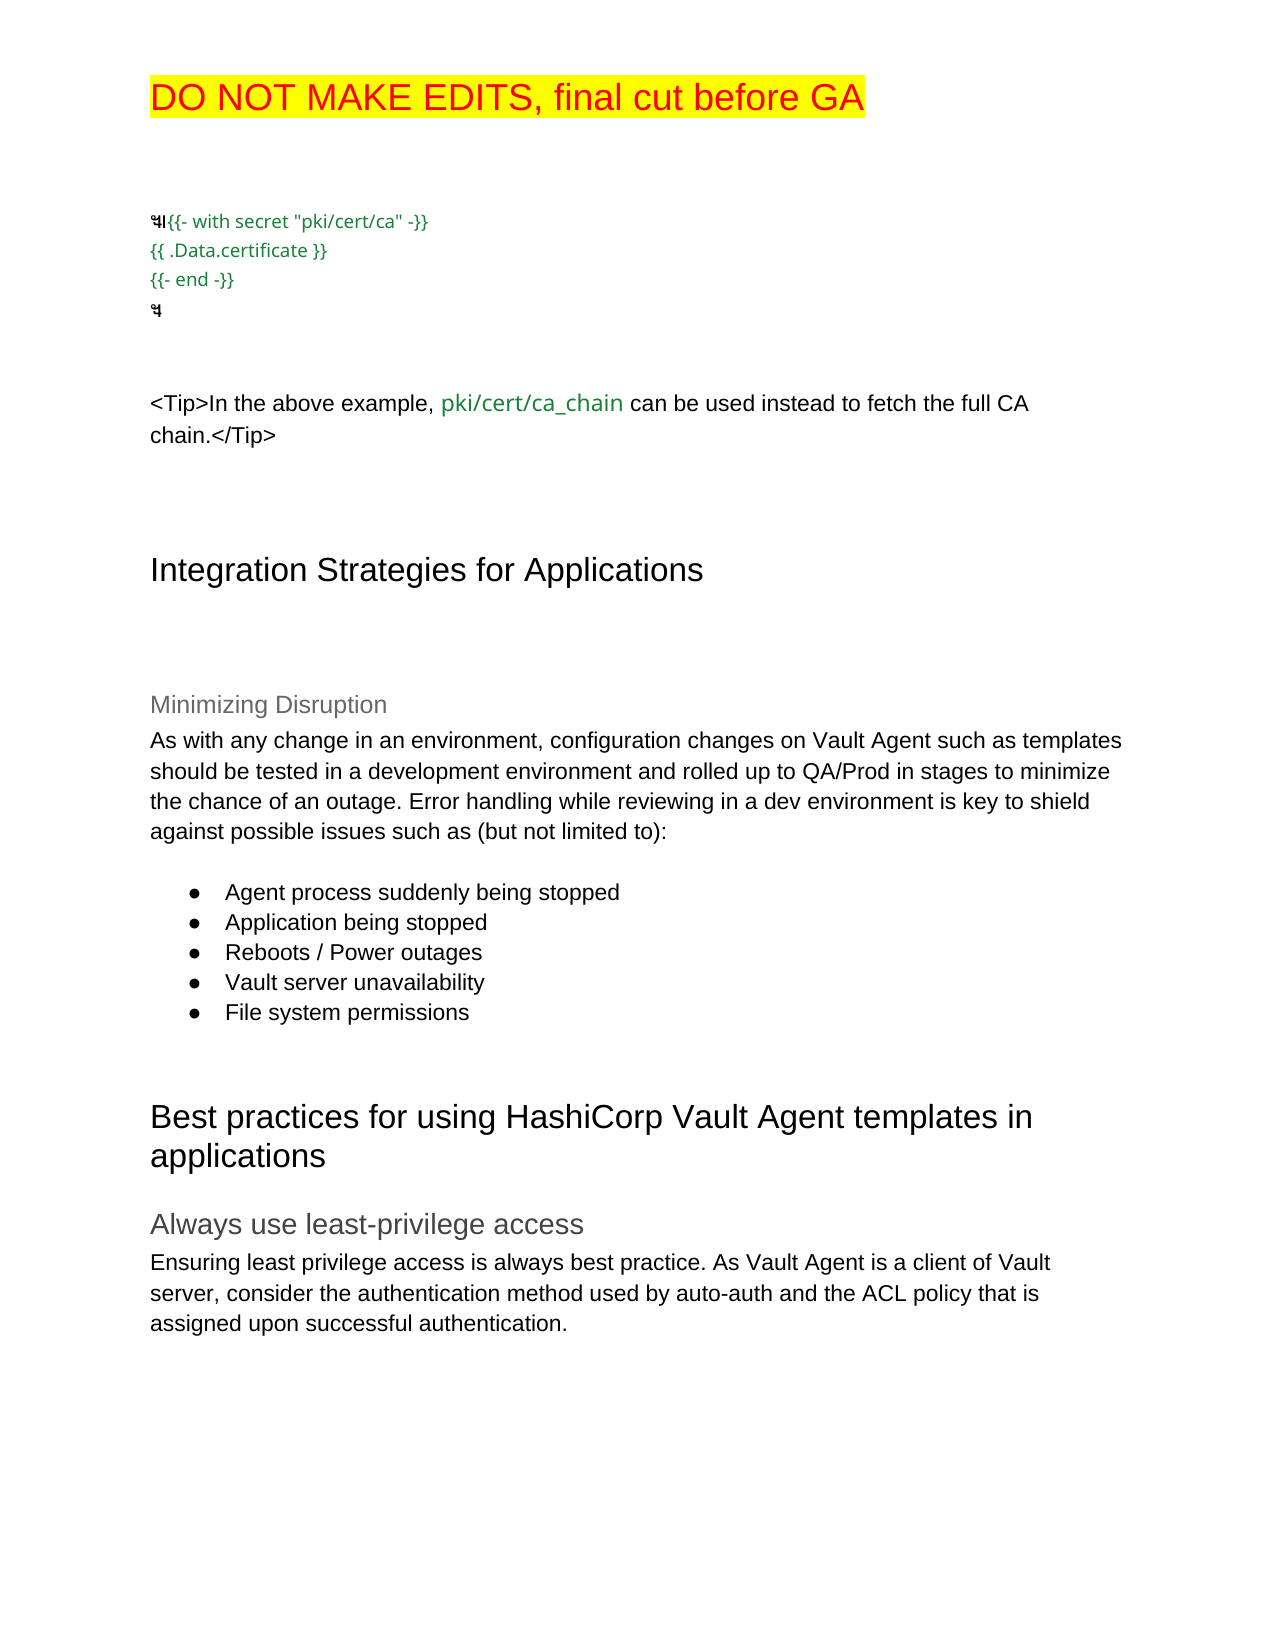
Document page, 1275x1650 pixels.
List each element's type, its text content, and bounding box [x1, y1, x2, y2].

list Reboots / Power outages [187, 939, 1125, 965]
text {{ .Data.certificate }} [150, 237, 1125, 263]
text {{- with secret "pki/cert/ca" -}} [150, 207, 1125, 233]
text {{- end -}} [150, 267, 1125, 292]
subtitle Always use least-privilege access [150, 1207, 1125, 1241]
subtitle Best practices for using HashiCorp Vault Agent templates in applications [150, 1097, 1125, 1174]
list Application being stopped [187, 909, 1125, 935]
text Ensuring least privilege access is always best practice. As Vault Agent is a client of Vault server, consider the authentication method used by auto-auth and the ACL policy that is assigned upon successful authentication. [150, 1249, 1125, 1336]
text  [150, 296, 1125, 322]
subtitle Minimizing Disruption [150, 690, 1125, 719]
text As with any change in an environment, configuration changes on Vault Agent such as templates should be tested in a development environment and rolled up to QA/Prod in stages to minimize the chance of an outage. Error handling while reviewing in a dev environment is key to shield against possible issues such as (but not limited to): [150, 727, 1125, 844]
list File system permissions [187, 999, 1125, 1026]
list Vault server unavailability [187, 969, 1125, 995]
list Agent process suddenly being stopped [187, 878, 1125, 905]
subtitle Integration Strategies for Applications [150, 550, 1125, 588]
text <Tip>In the above example, pki/cert/ca_chain can be used instead to fetch the full CA chain.</Tip> [150, 387, 1125, 448]
